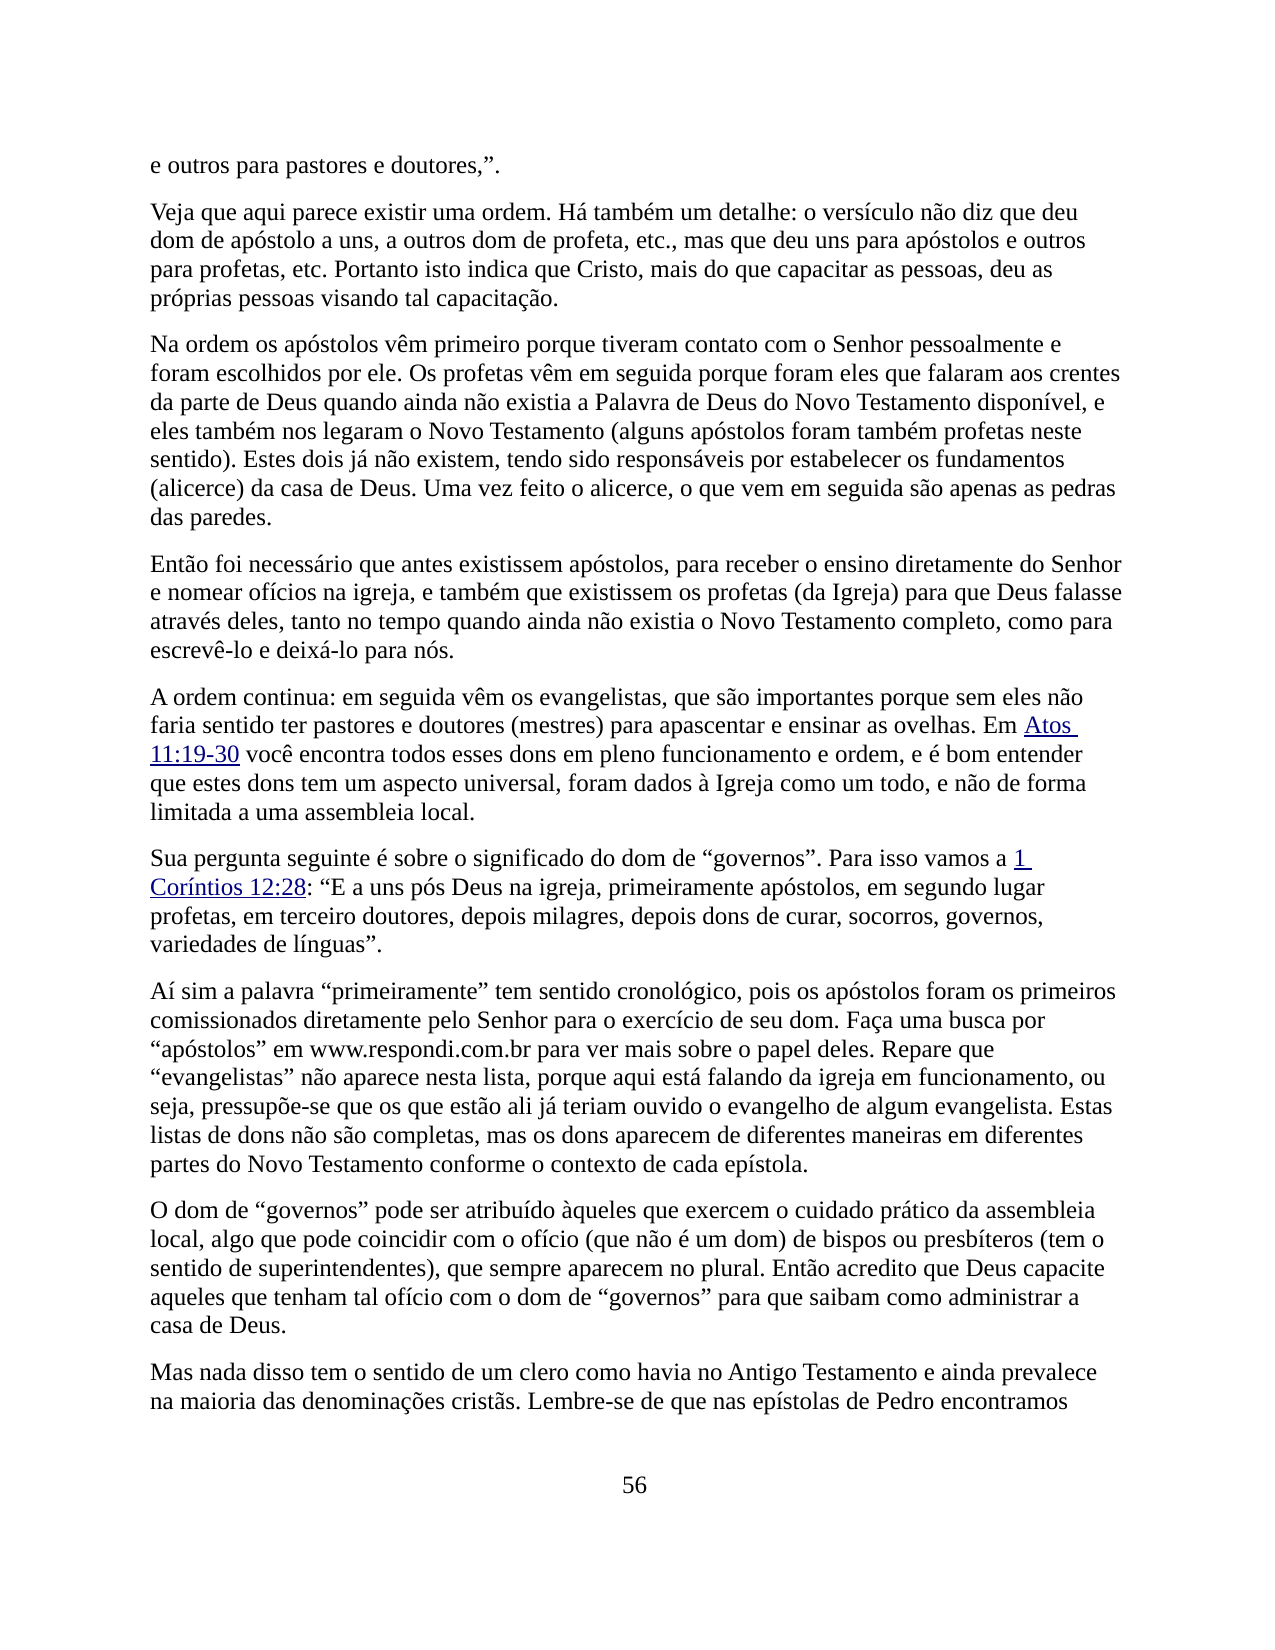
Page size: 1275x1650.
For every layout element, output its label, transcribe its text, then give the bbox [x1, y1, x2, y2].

text Então foi necessário que antes existissem apóstolos, para receber o ensino diretamente do Senhor e nomear ofícios na igreja, e também que existissem os profetas (da Igreja) para que Deus falasse através deles, tanto no tempo quando ainda não existia o Novo Testamento completo, como para escrevê-lo e deixá-lo para nós. [150, 549, 1125, 664]
text Sua pergunta seguinte é sobre o significado do dom de “governos”. Para isso vamos a 1 Coríntios 12:28: “E a uns pós Deus na igreja, primeiramente apóstolos, em segundo lugar profetas, em terceiro doutores, depois milagres, depois dons de curar, socorros, governos, variedades de línguas”. [150, 843, 1125, 958]
text A ordem continua: em seguida vêm os evangelistas, que são importantes porque sem eles não faria sentido ter pastores e doutores (mestres) para apascentar e ensinar as ovelhas. Em Atos 11:19-30 você encontra todos esses dons em pleno funcionamento e ordem, e é bom entender que estes dons tem um aspecto universal, foram dados à Igreja como um todo, e não de forma limitada a uma assembleia local. [150, 682, 1125, 825]
text O dom de “governos” pode ser atribuído àqueles que exercem o cuidado prático da assembleia local, algo que pode coincidir com o ofício (que não é um dom) de bispos ou presbíteros (tem o sentido de superintendentes), que sempre aparecem no plural. Então acredito que Deus capacite aqueles que tenham tal ofício com o dom de “governos” para que saibam como administrar a casa de Deus. [150, 1195, 1125, 1339]
text Veja que aqui parece existir uma ordem. Há também um detalhe: o versículo não diz que deu dom de apóstolo a uns, a outros dom de profeta, etc., mas que deu uns para apóstolos e outros para profetas, etc. Portanto isto indica que Cristo, mais do que capacitar as pessoas, deu as próprias pessoas visando tal capacitação. [150, 197, 1125, 312]
text Aí sim a palavra “primeiramente” tem sentido cronológico, pois os apóstolos foram os primeiros comissionados diretamente pelo Senhor para o exercício de seu dom. Faça uma busca por “apóstolos” em www.respondi.com.br para ver mais sobre o papel deles. Repare que “evangelistas” não aparece nesta lista, porque aqui está falando da igreja em funcionamento, ou seja, pressupõe-se que os que estão ali já teriam ouvido o evangelho de algum evangelista. Estas listas de dons não são completas, mas os dons aparecem de diferentes maneiras em diferentes partes do Novo Testamento conforme o contexto de cada epístola. [150, 976, 1125, 1177]
text Mas nada disso tem o sentido de um clero como havia no Antigo Testamento e ainda prevalece na maioria das denominações cristãs. Lembre-se de que nas epístolas de Pedro encontramos [150, 1357, 1125, 1414]
text e outros para pastores e doutores,”. [150, 150, 1125, 179]
text Na ordem os apóstolos vêm primeiro porque tiveram contato com o Senhor pessoalmente e foram escolhidos por ele. Os profetas vêm em seguida porque foram eles que falaram aos crentes da parte de Deus quando ainda não existia a Palavra de Deus do Novo Testamento disponível, e eles também nos legaram o Novo Testamento (alguns apóstolos foram também profetas neste sentido). Estes dois já não existem, tendo sido responsáveis por estabelecer os fundamentos (alicerce) da casa de Deus. Uma vez feito o alicerce, o que vem em seguida são apenas as pedras das paredes. [150, 329, 1125, 531]
